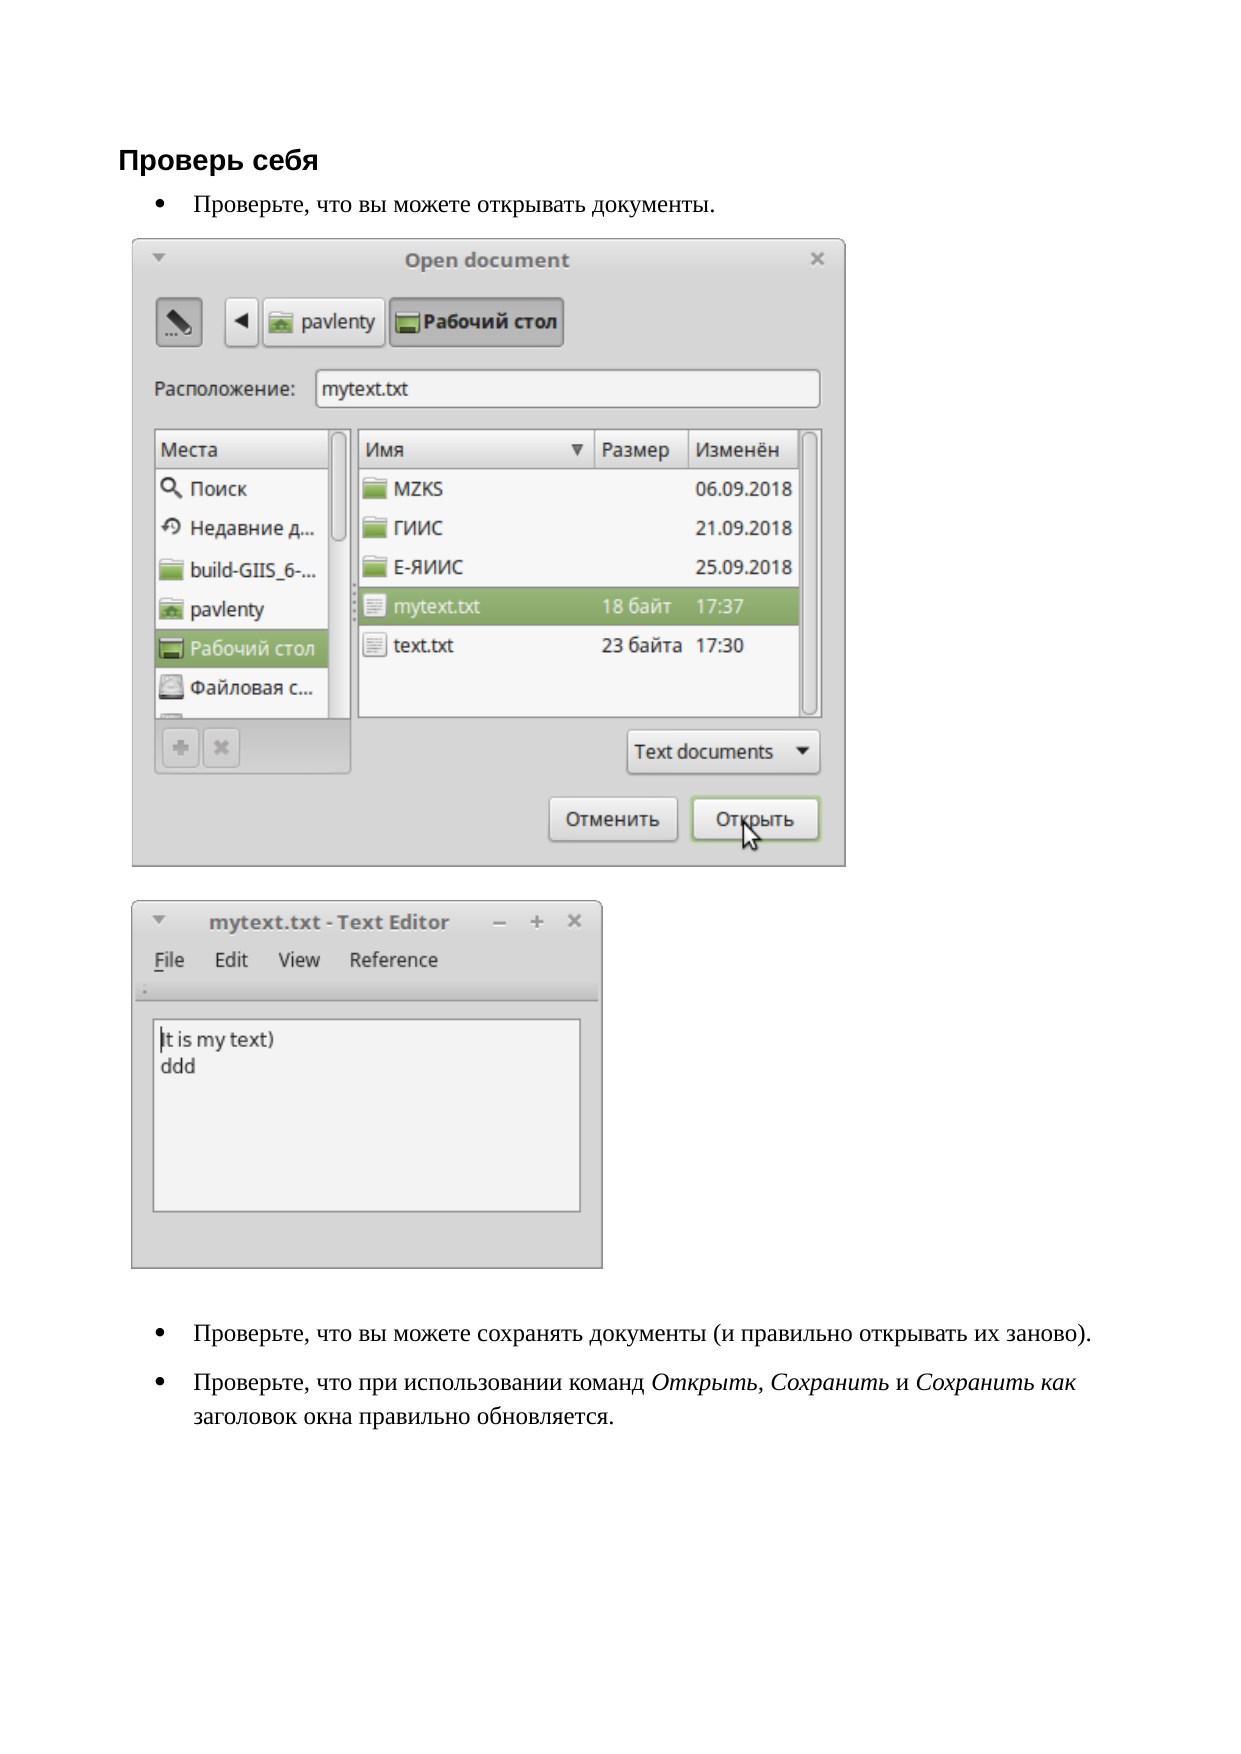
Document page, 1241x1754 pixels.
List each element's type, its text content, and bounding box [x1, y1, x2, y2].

list Проверьте, что вы можете сохранять документы (и правильно открывать их заново). [156, 1318, 1122, 1346]
subtitle Проверь себя [118, 143, 1122, 177]
list Проверьте, что вы можете открывать документы. [156, 189, 1122, 218]
picture [131, 900, 603, 1269]
list Проверьте, что при использовании команд Открыть, Сохранить и Сохранить как заголовок окна правильно обновляется. [156, 1367, 1122, 1430]
picture [131, 238, 846, 867]
